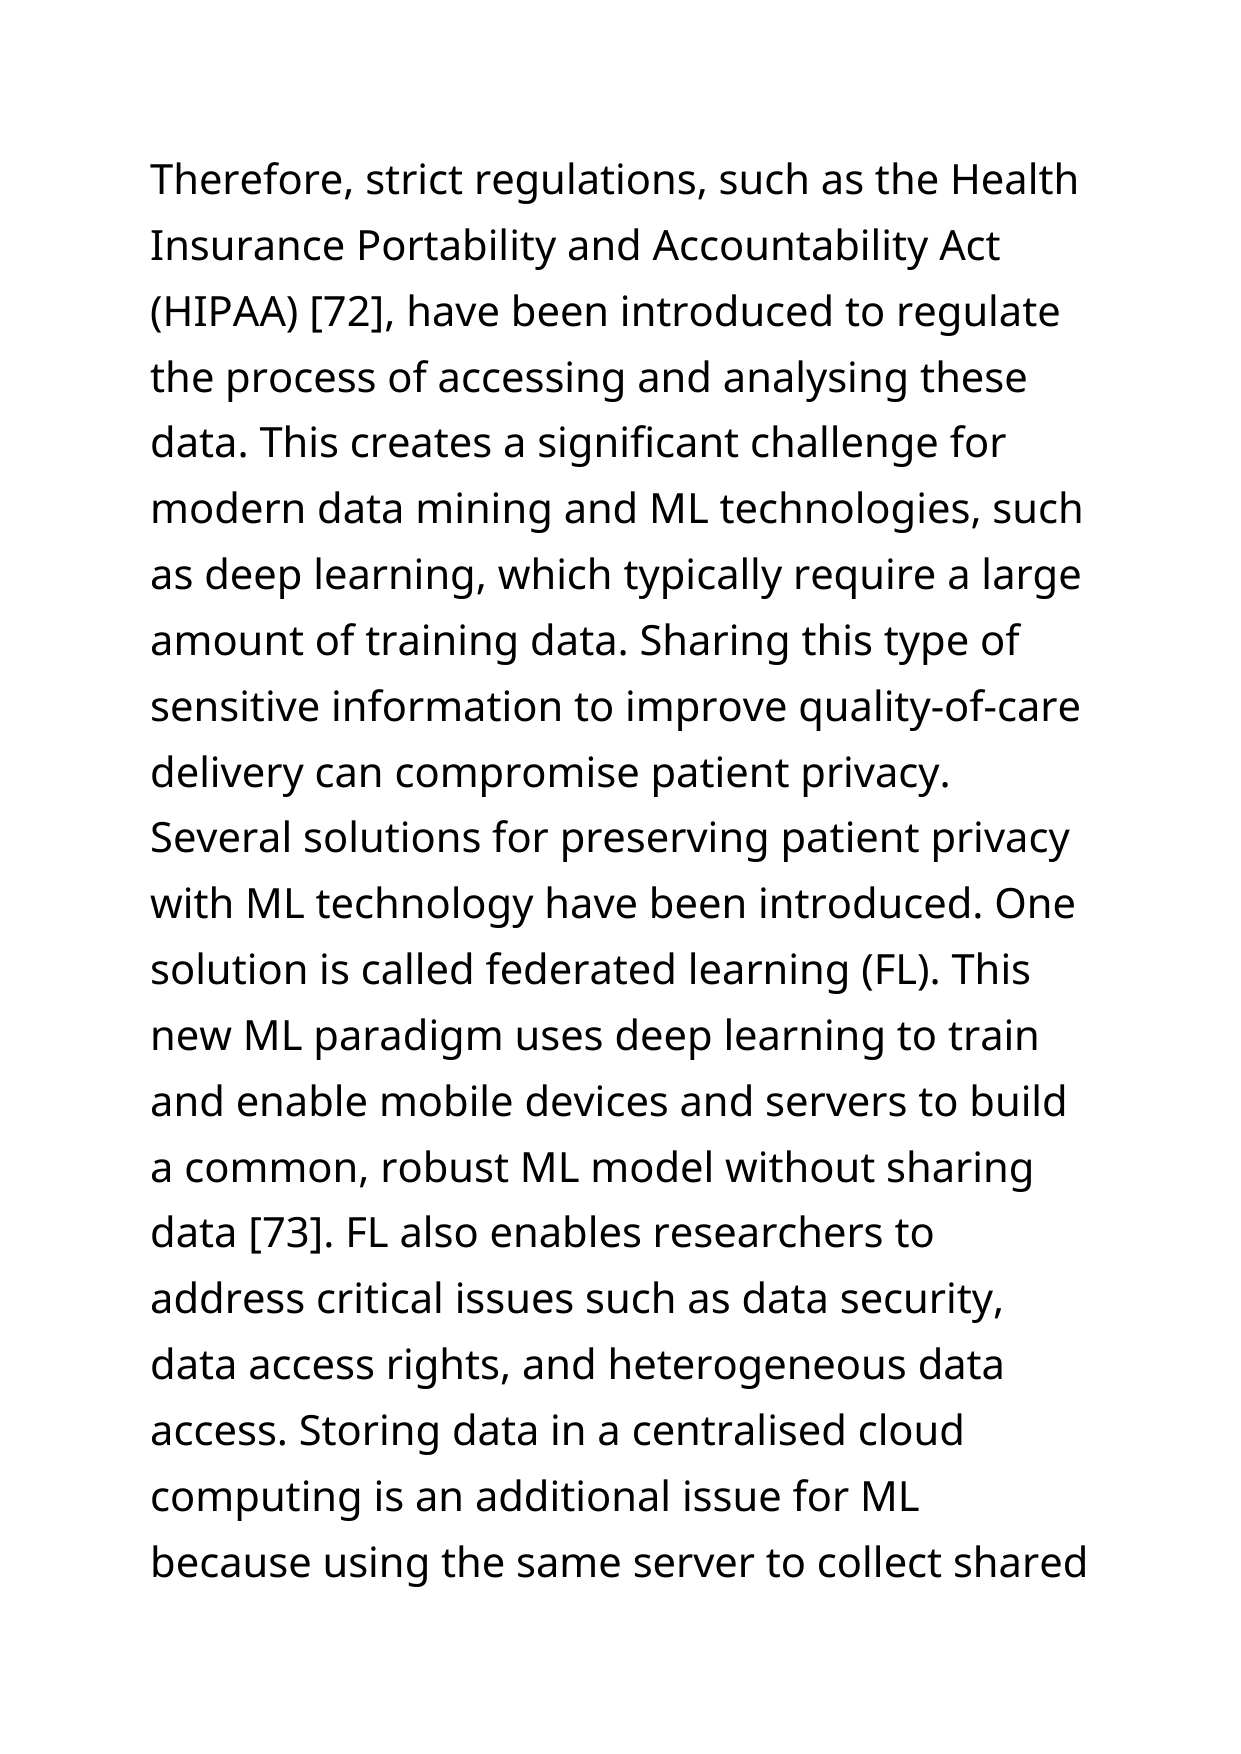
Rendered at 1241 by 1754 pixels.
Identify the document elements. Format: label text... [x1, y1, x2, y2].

text Therefore, strict regulations, such as the Health Insurance Portability and Accountability Act (HIPAA) [72], have been introduced to regulate the process of accessing and analysing these data. This creates a significant challenge for modern data mining and ML technologies, such as deep learning, which typically require a large amount of training data. Sharing this type of sensitive information to improve quality-of-care delivery can compromise patient privacy. Several solutions for preserving patient privacy with ML technology have been introduced. One solution is called federated learning (FL). This new ML paradigm uses deep learning to train and enable mobile devices and servers to build a common, robust ML model without sharing data [73]. FL also enables researchers to address critical issues such as data security, data access rights, and heterogeneous data access. Storing data in a centralised cloud computing is an additional issue for ML because using the same server to collect shared [150, 150, 1090, 1589]
